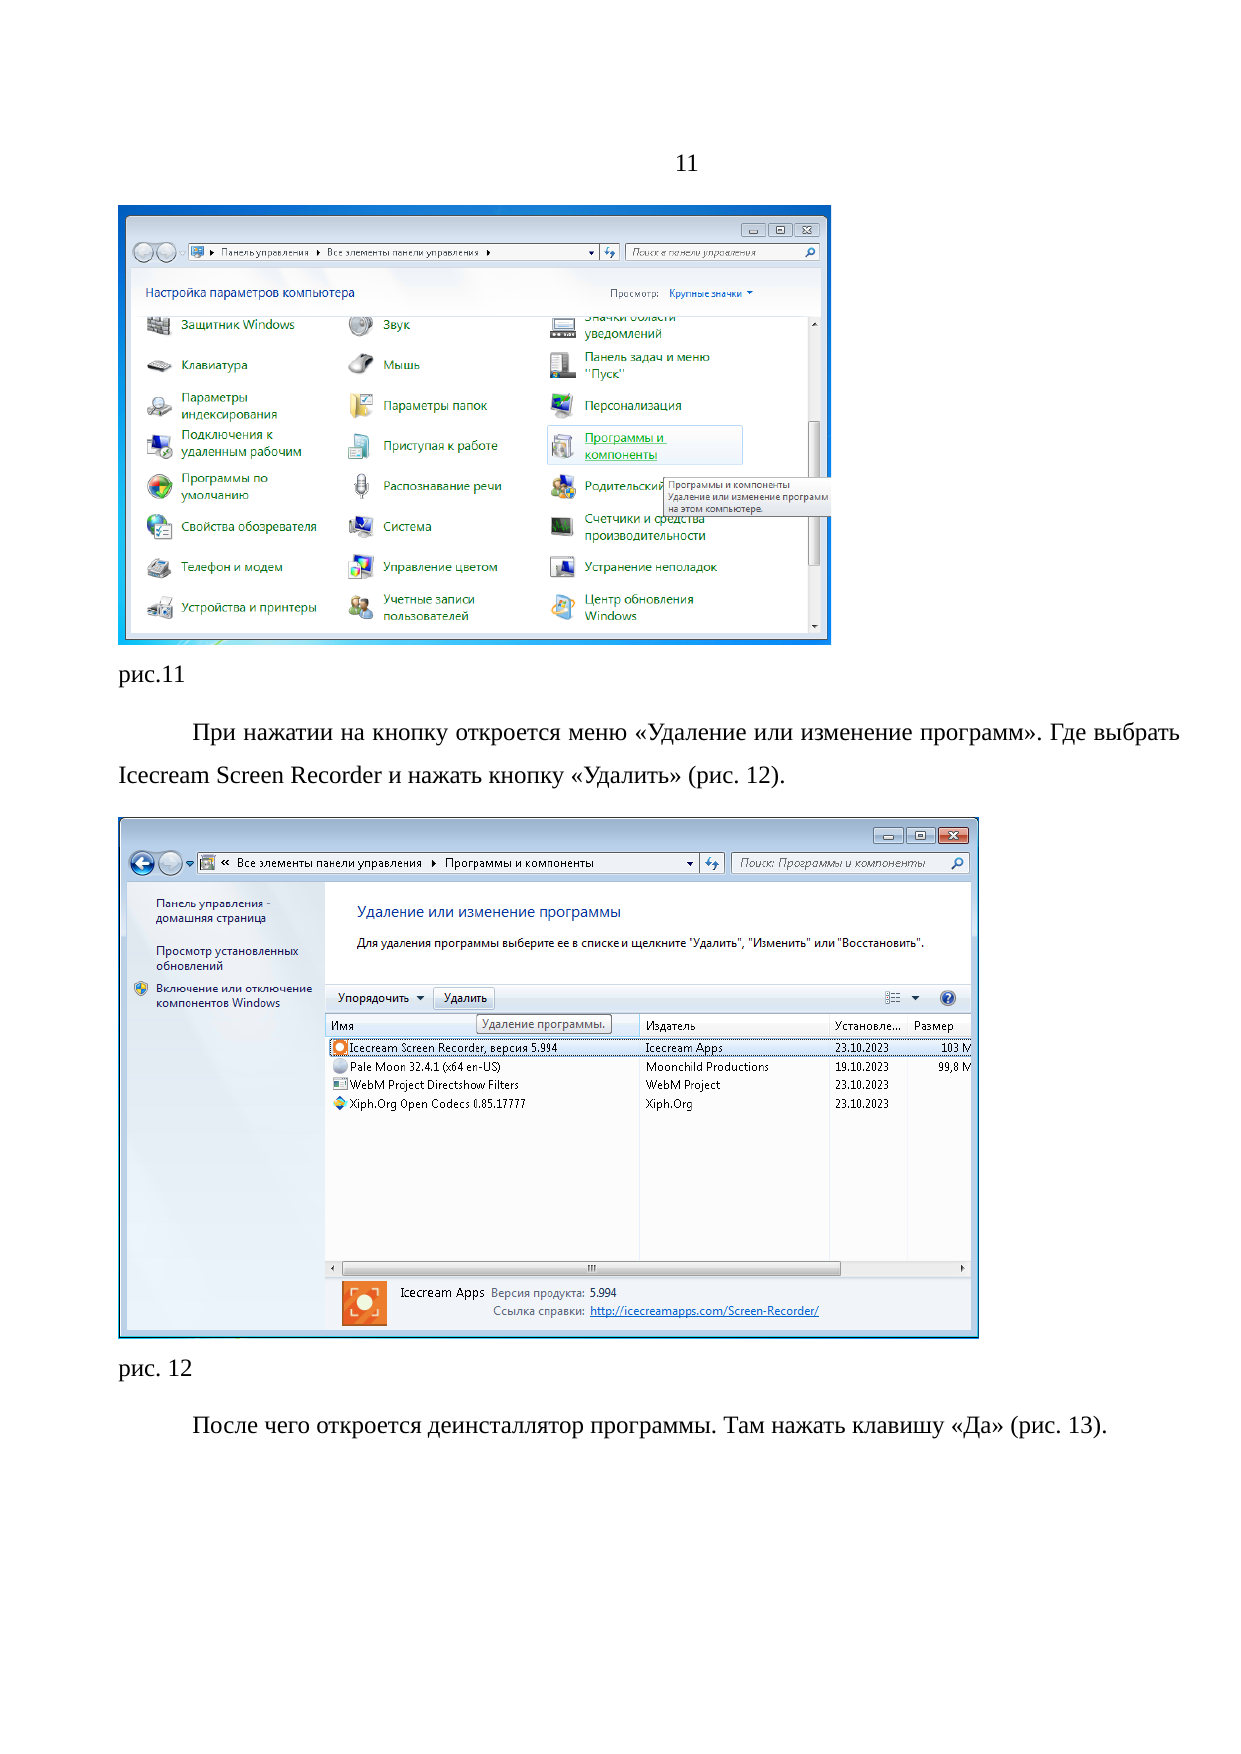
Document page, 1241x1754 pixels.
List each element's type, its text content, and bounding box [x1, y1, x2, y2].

text После чего откроется деинсталлятор программы. Там нажать клавишу «Да» (рис. 13). [118, 1410, 1181, 1439]
text рис. 12 [118, 818, 1181, 1381]
picture [118, 817, 979, 1339]
text рис.11 [118, 206, 1181, 688]
picture [118, 205, 832, 645]
text При нажатии на кнопку откроется меню «Удаление или изменение программ». Где выбрать Icecream Screen Recorder и нажать кнопку «Удалить» (рис. 12). [118, 717, 1181, 789]
